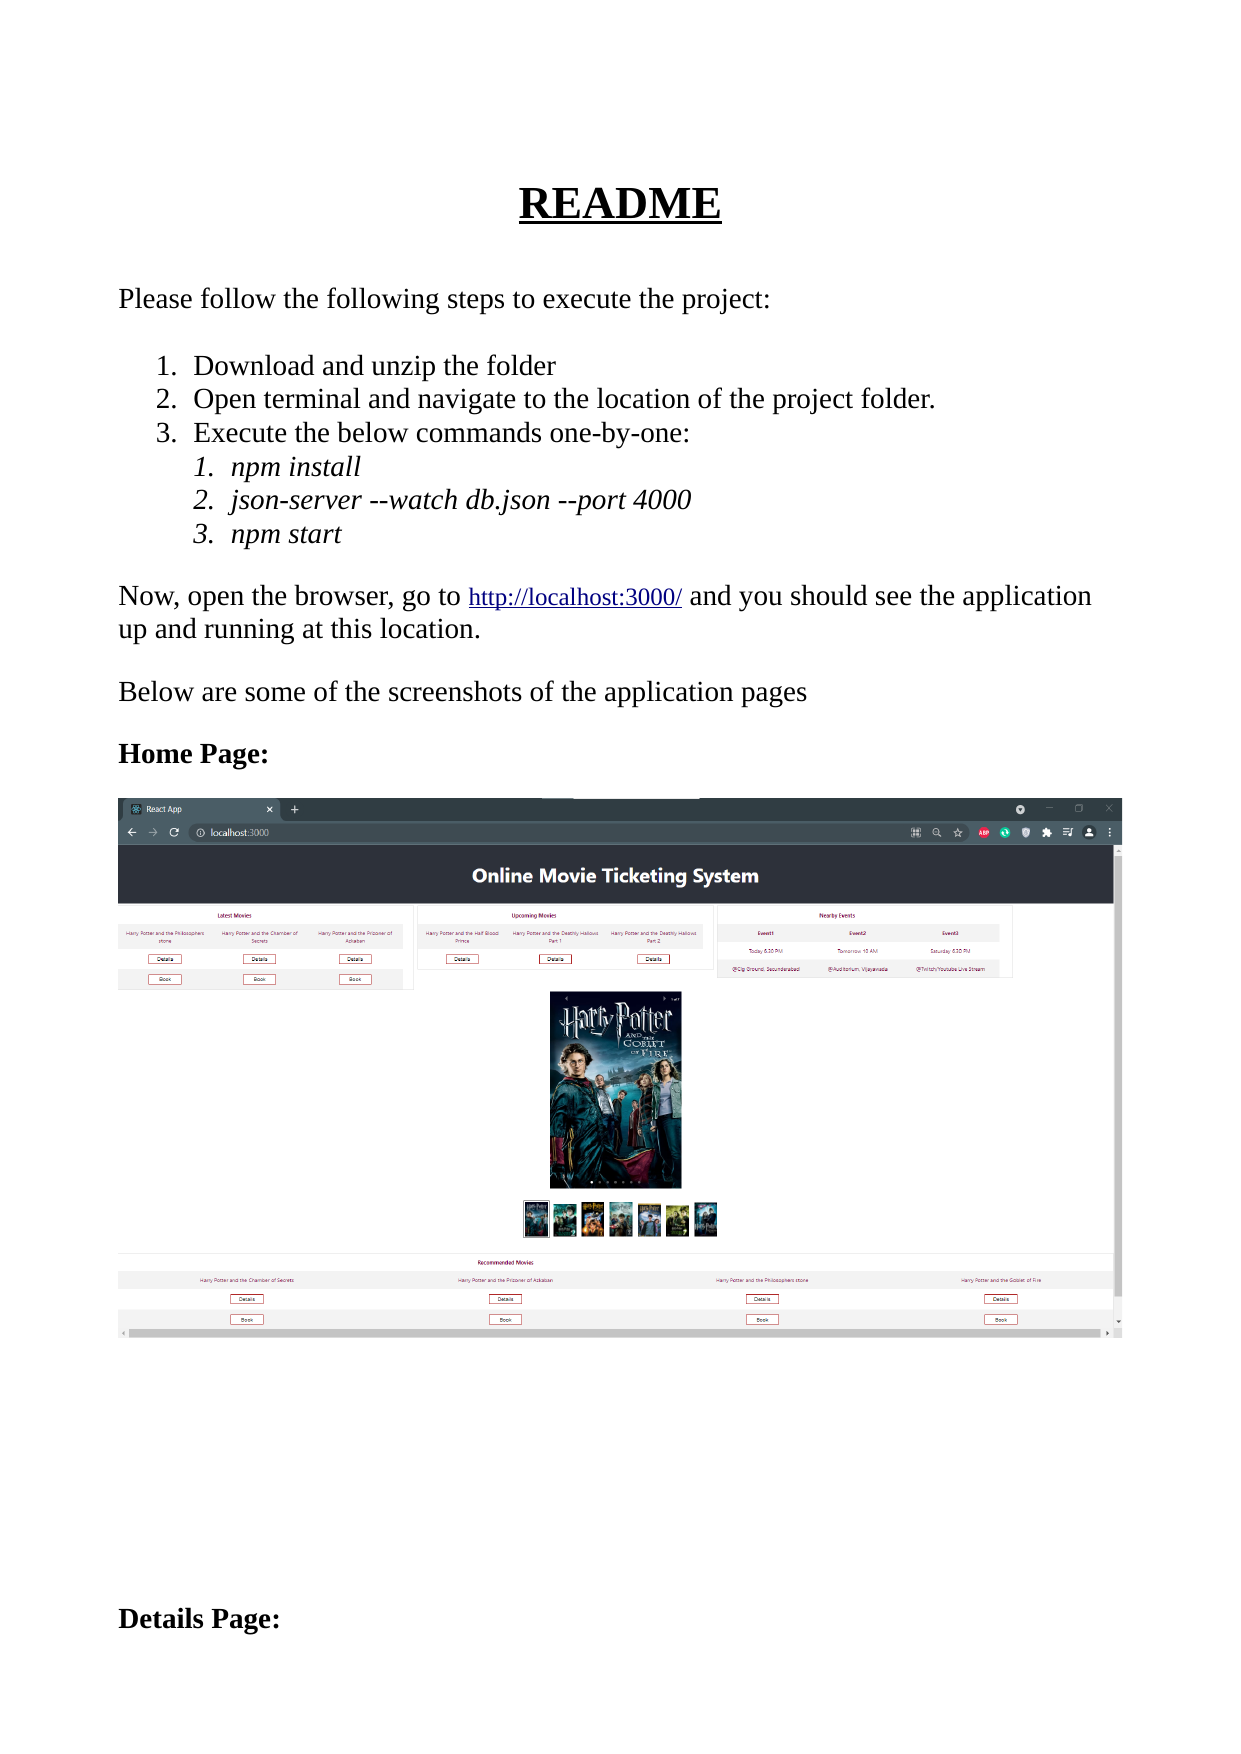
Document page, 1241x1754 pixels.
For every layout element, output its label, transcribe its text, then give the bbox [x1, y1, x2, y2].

text Now, open the browser, go to http://localhost:3000/ and you should see the application up and running at this location. [118, 578, 1122, 645]
list npm start [193, 516, 1122, 549]
picture [118, 798, 1123, 1338]
text Details Page: [118, 1601, 1122, 1635]
list Download and unzip the folder [156, 348, 1122, 382]
list npm install [193, 449, 1122, 482]
text README [118, 176, 1122, 228]
text Below are some of the screenshots of the application pages [118, 674, 1122, 707]
list Execute the below commands one-by-one: [156, 415, 1122, 449]
text Home Page: [118, 736, 1122, 770]
list json-server --watch db.json --port 4000 [193, 482, 1122, 516]
text Please follow the following steps to execute the project: [118, 281, 1122, 314]
list Open terminal and navigate to the location of the project folder. [156, 382, 1122, 415]
